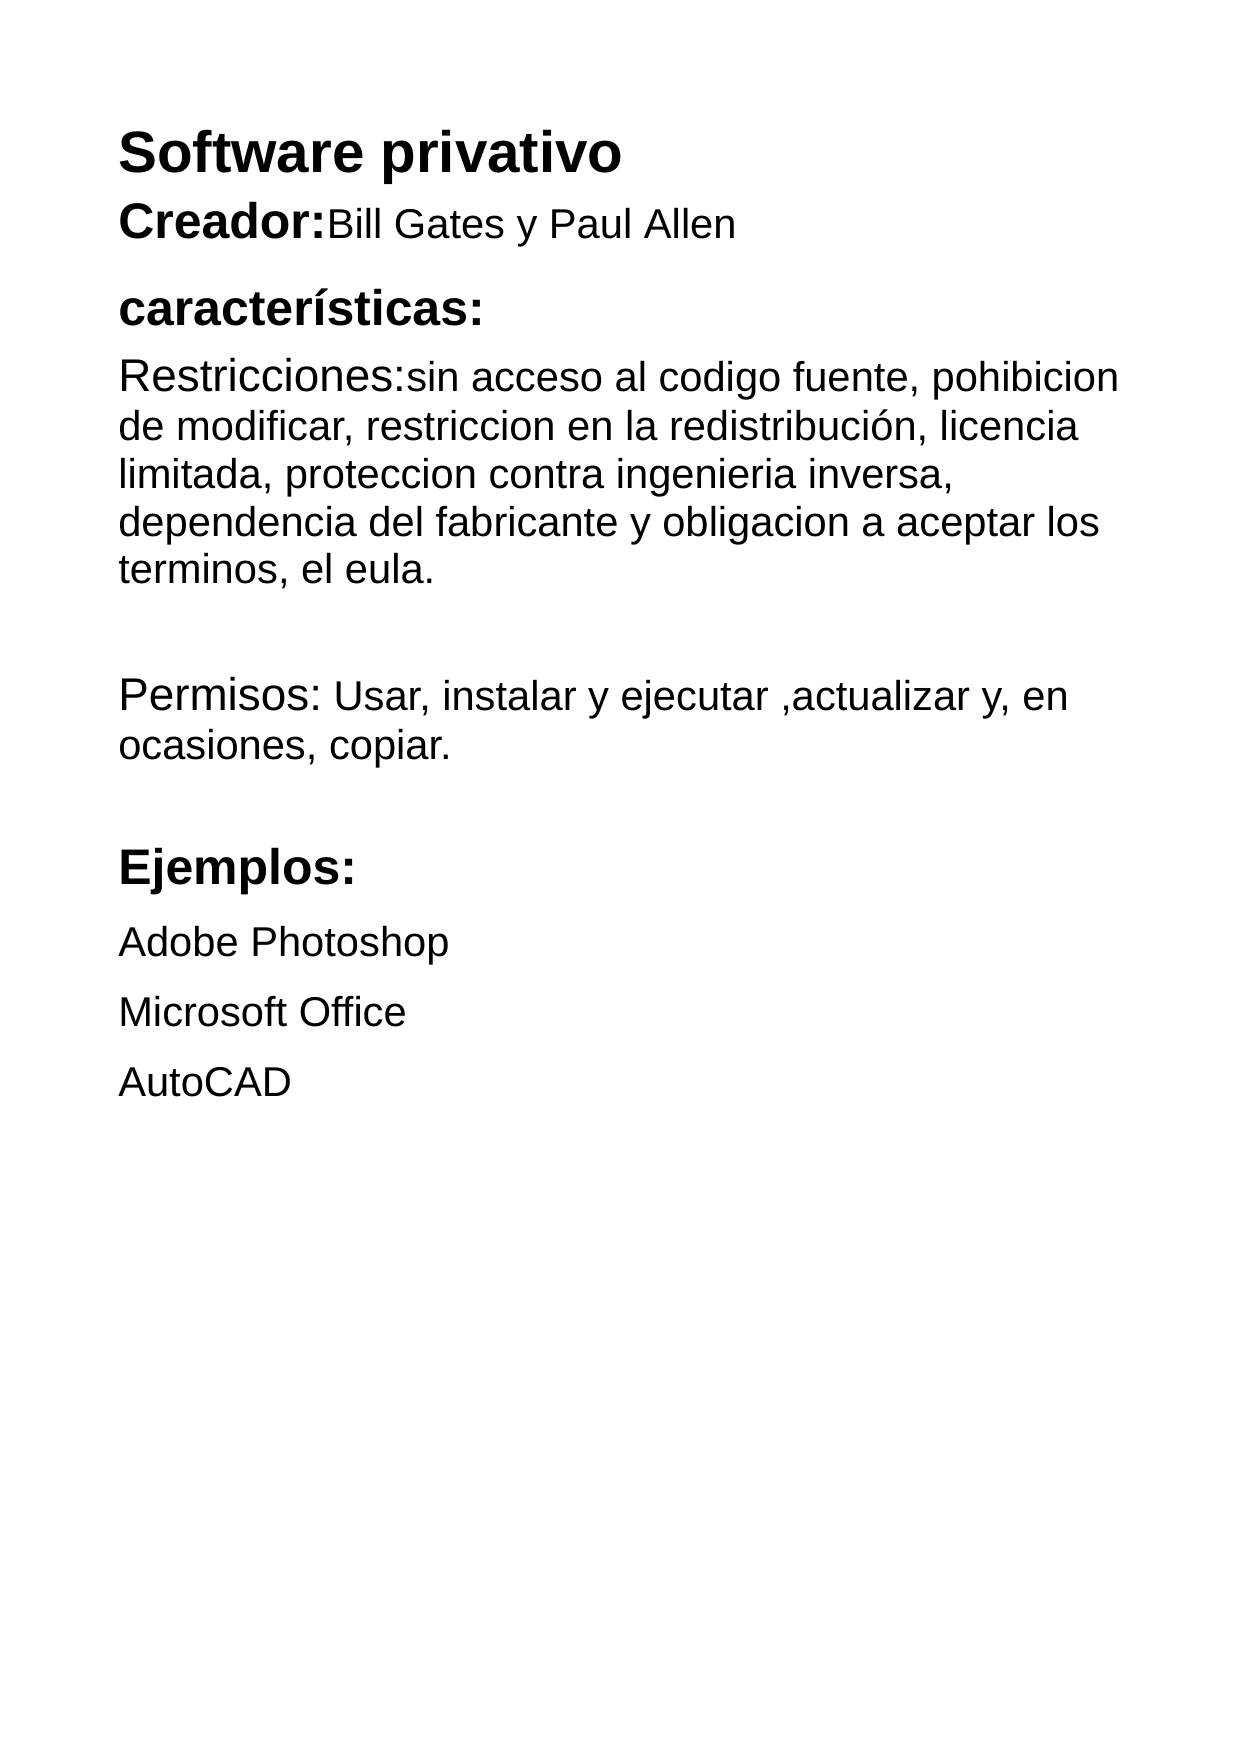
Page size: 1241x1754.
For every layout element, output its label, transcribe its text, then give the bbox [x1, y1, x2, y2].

subtitle Restricciones:sin acceso al codigo fuente, pohibicion de modificar, restriccion en la redistribución, licencia limitada, proteccion contra ingenieria inversa, dependencia del fabricante y obligacion a aceptar los terminos, el eula. [118, 348, 1122, 593]
text Creador:Bill Gates y Paul Allen [118, 191, 1122, 249]
text AutoCAD [118, 1057, 1122, 1105]
subtitle Permisos: Usar, instalar y ejecutar ,actualizar y, en ocasiones, copiar. [118, 668, 1122, 768]
text Ejemplos: [118, 837, 1122, 894]
subtitle Software privativo [118, 118, 1122, 185]
text Microsoft Office [118, 987, 1122, 1035]
text Adobe Photoshop [118, 918, 1122, 966]
subtitle características: [118, 278, 1122, 336]
